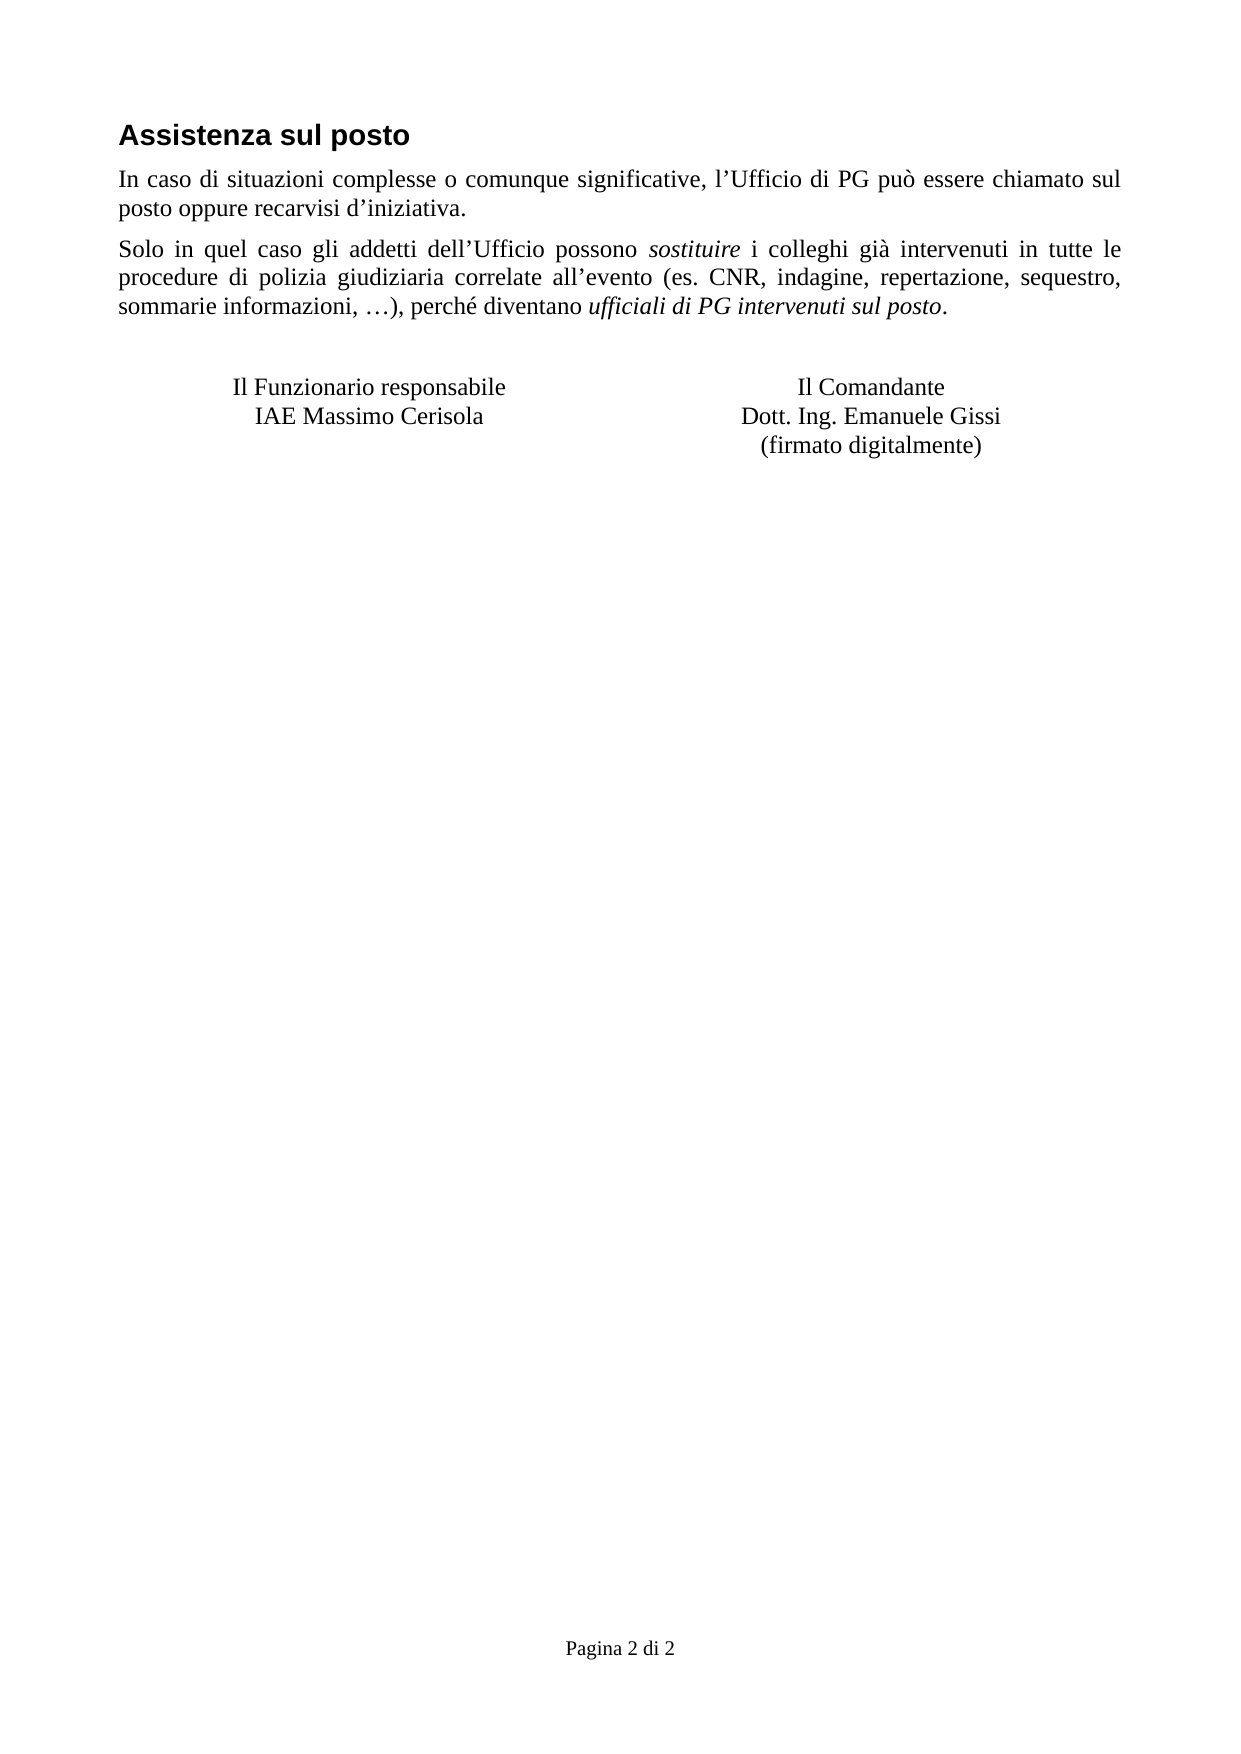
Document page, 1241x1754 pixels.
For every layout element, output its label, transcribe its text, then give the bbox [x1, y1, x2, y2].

table_header Il Comandante Dott. Ing. Emanuele Gissi (firmato digitalmente) [620, 372, 1122, 458]
subtitle Assistenza sul posto [118, 118, 1122, 152]
text Solo in quel caso gli addetti dell’Ufficio possono sostituire i colleghi già intervenuti in tutte le procedure di polizia giudiziaria correlate all’evento (es. CNR, indagine, repertazione, sequestro, sommarie informazioni, …), perché diventano ufficiali di PG intervenuti sul posto. [118, 234, 1122, 320]
text In caso di situazioni complesse o comunque significative, l’Ufficio di PG può essere chiamato sul posto oppure recarvisi d’iniziativa. [118, 164, 1122, 222]
table_header Il Funzionario responsabile IAE Massimo Cerisola [118, 372, 620, 458]
